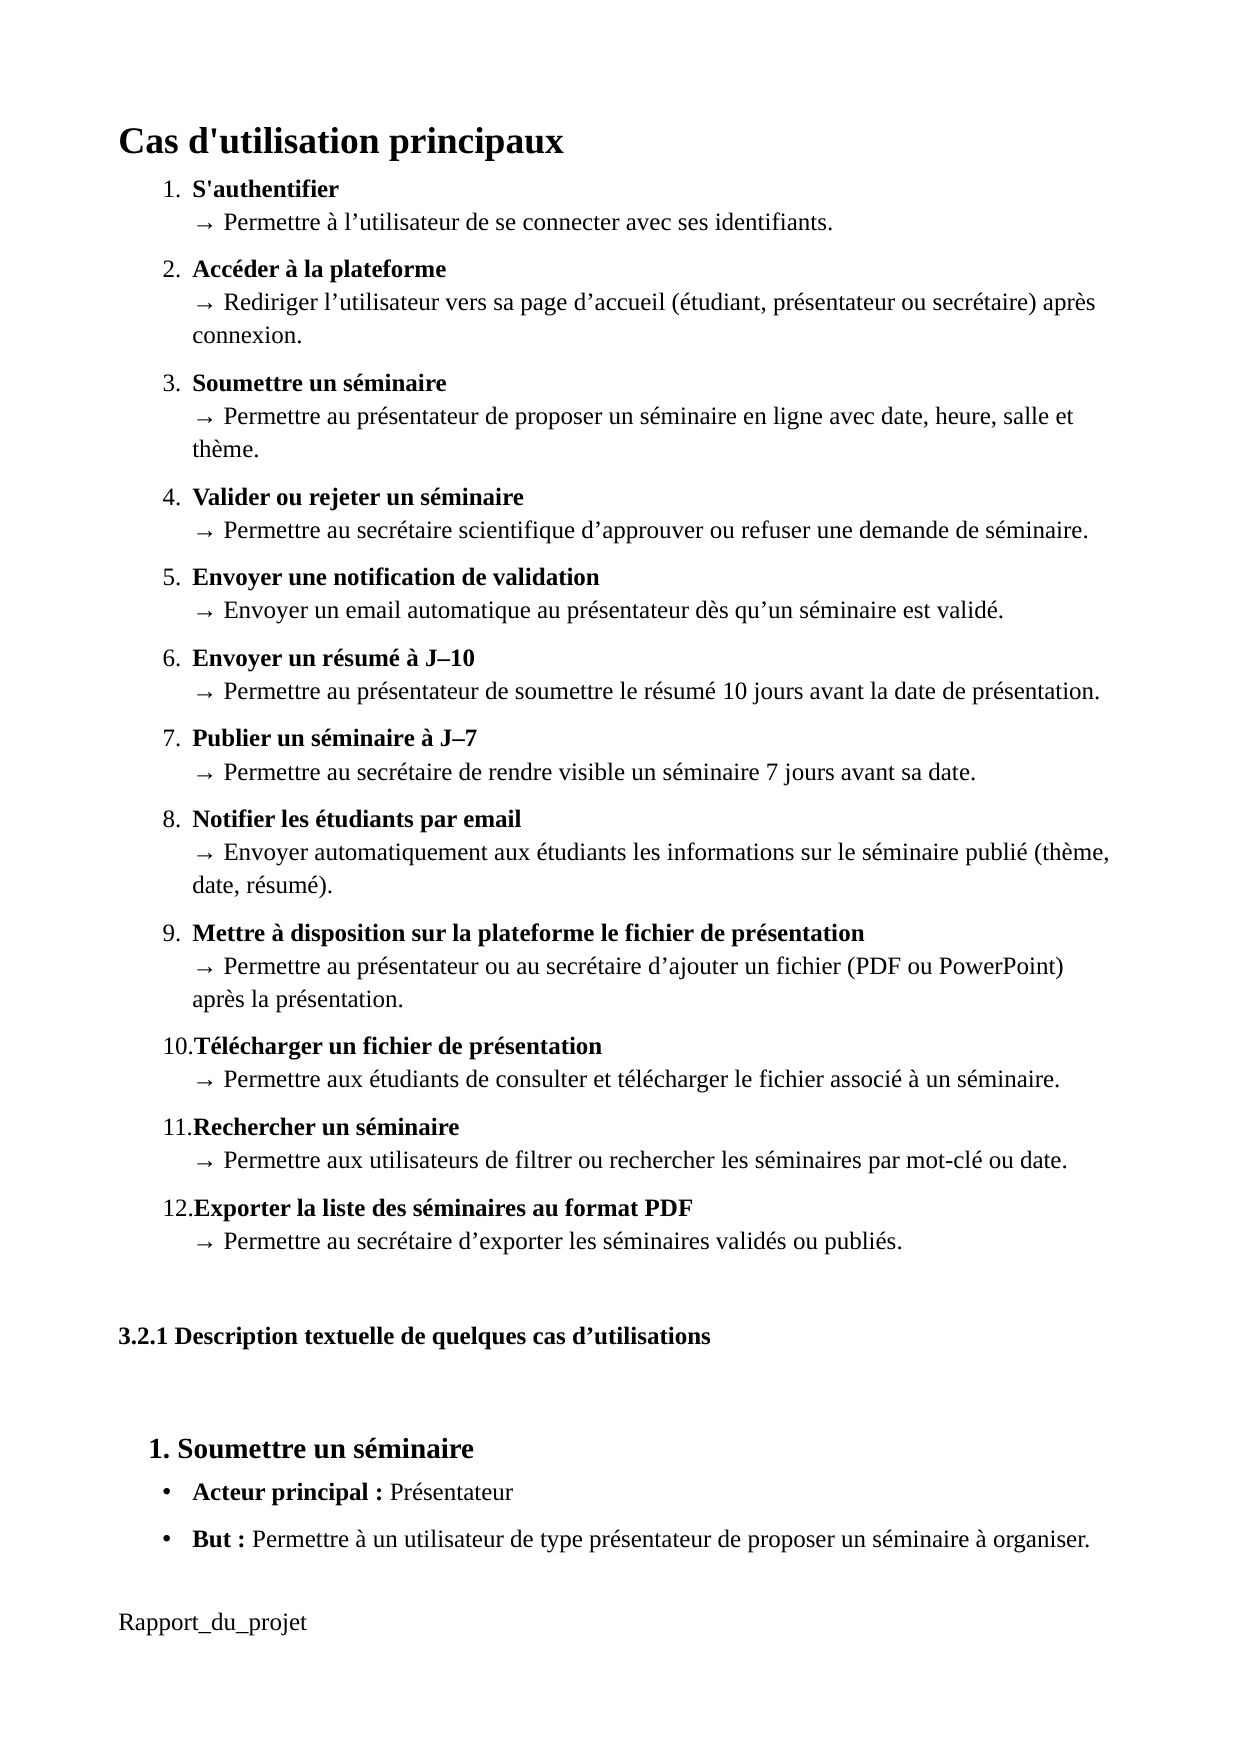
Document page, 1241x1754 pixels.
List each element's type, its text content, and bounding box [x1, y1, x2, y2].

list Exporter la liste des séminaires au format PDF → Permettre au secrétaire d’exporter les séminaires validés ou publiés. [162, 1193, 1122, 1254]
subtitle 🔹 1. Soumettre un séminaire [118, 1431, 1122, 1464]
list Accéder à la plateforme → Rediriger l’utilisateur vers sa page d’accueil (étudiant, présentateur ou secrétaire) après connexion. [162, 254, 1122, 349]
list Envoyer un résumé à J–10 → Permettre au présentateur de soumettre le résumé 10 jours avant la date de présentation. [162, 643, 1122, 705]
list Notifier les étudiants par email → Envoyer automatiquement aux étudiants les informations sur le séminaire publié (thème, date, résumé). [162, 804, 1122, 899]
list Envoyer une notification de validation → Envoyer un email automatique au présentateur dès qu’un séminaire est validé. [162, 562, 1122, 624]
list But : Permettre à un utilisateur de type présentateur de proposer un séminaire à organiser. [162, 1524, 1122, 1553]
list Publier un séminaire à J–7 → Permettre au secrétaire de rendre visible un séminaire 7 jours avant sa date. [162, 723, 1122, 785]
list Mettre à disposition sur la plateforme le fichier de présentation → Permettre au présentateur ou au secrétaire d’ajouter un fichier (PDF ou PowerPoint) après la présentation. [162, 918, 1122, 1013]
text 3.2.1 Description textuelle de quelques cas d’utilisations [118, 1321, 1122, 1350]
subtitle Cas d'utilisation principaux [118, 118, 1122, 161]
list S'authentifier → Permettre à l’utilisateur de se connecter avec ses identifiants. [162, 174, 1122, 236]
list Valider ou rejeter un séminaire → Permettre au secrétaire scientifique d’approuver ou refuser une demande de séminaire. [162, 482, 1122, 543]
list Rechercher un séminaire → Permettre aux utilisateurs de filtrer ou rechercher les séminaires par mot-clé ou date. [162, 1112, 1122, 1174]
list Soumettre un séminaire → Permettre au présentateur de proposer un séminaire en ligne avec date, heure, salle et thème. [162, 368, 1122, 463]
list Acteur principal : Présentateur [162, 1477, 1122, 1506]
list Télécharger un fichier de présentation → Permettre aux étudiants de consulter et télécharger le fichier associé à un séminaire. [162, 1031, 1122, 1093]
